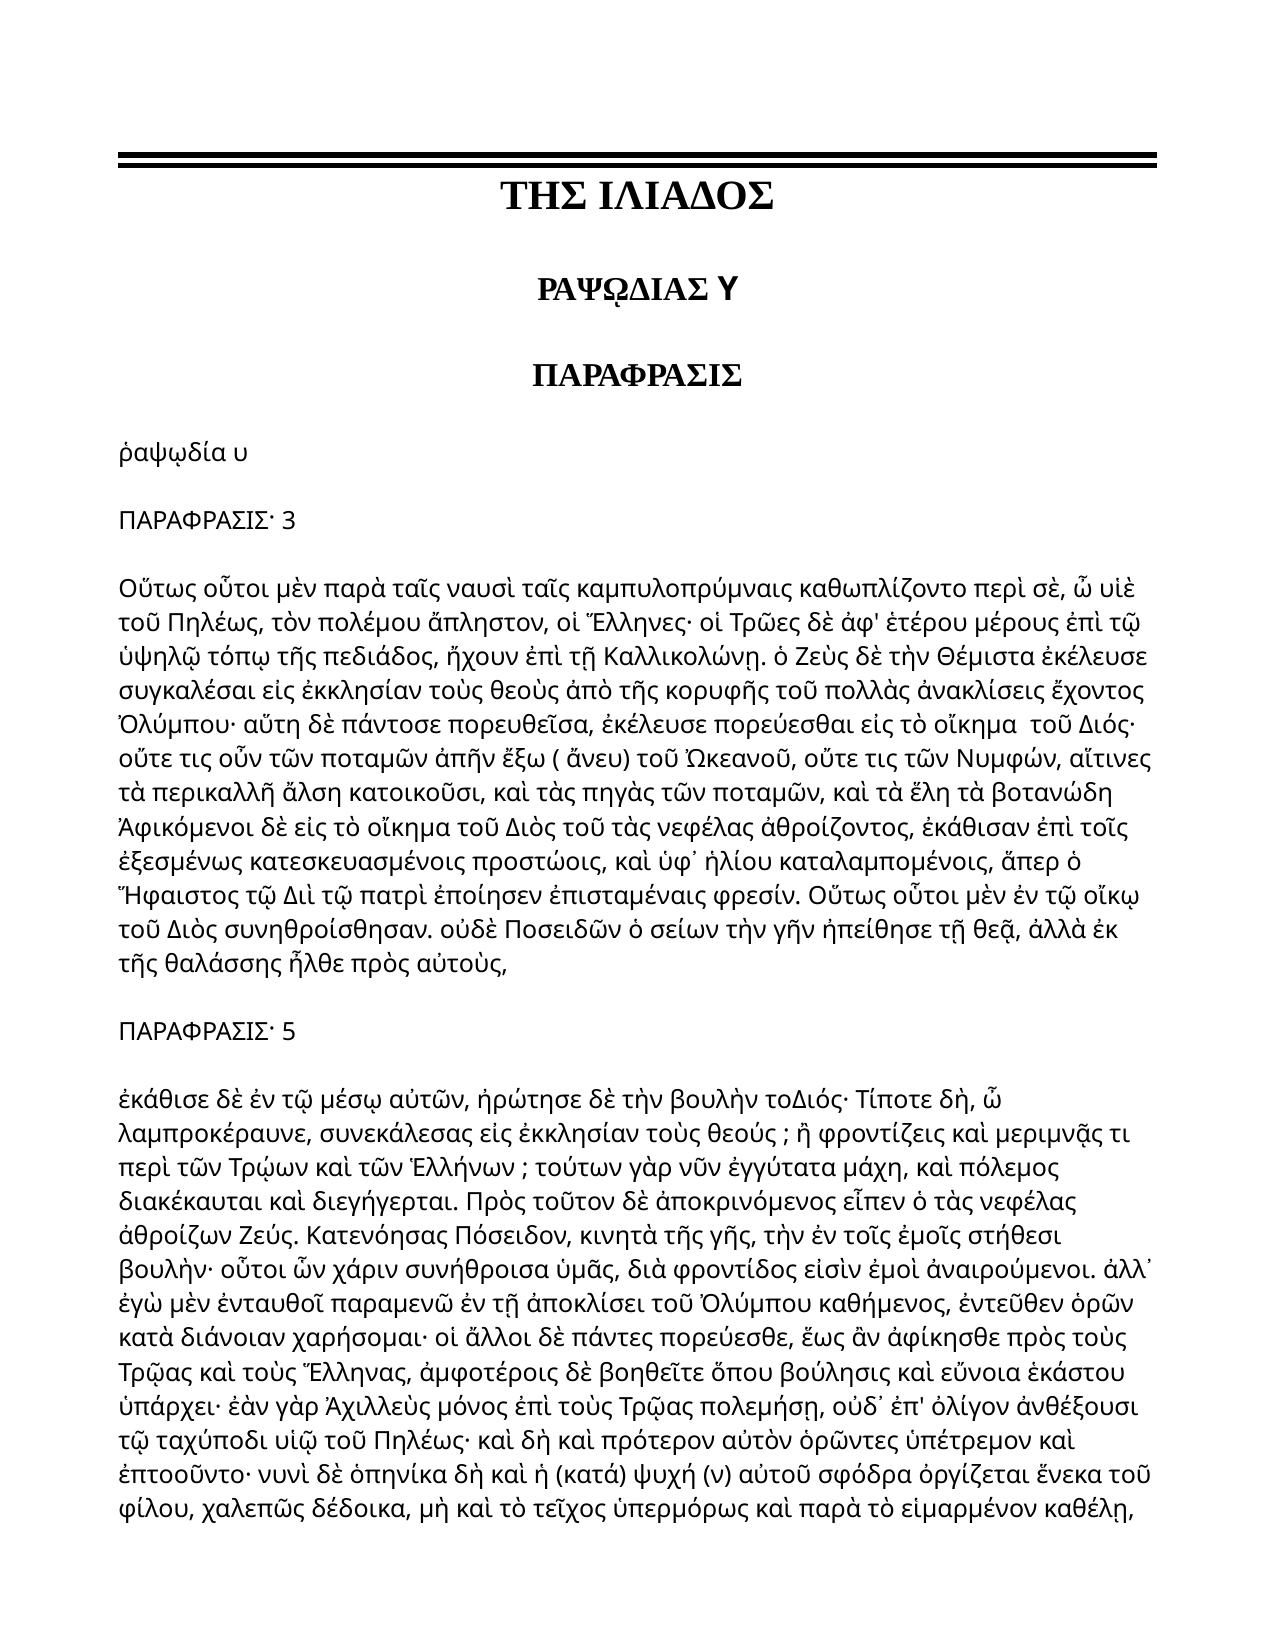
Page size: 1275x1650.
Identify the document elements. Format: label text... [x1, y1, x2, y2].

table_header [118, 158, 1157, 163]
text ΠΑΡΑΦΡΑΣΙΣ· 5 [118, 1013, 1157, 1048]
text ΠΑΡΑΦΡΑΣΙΣ· 3 [118, 503, 1157, 537]
text ἐκάθισε δὲ ἐν τῷ μέσῳ αὐτῶν, ἠρώτησε δὲ τὴν βουλὴν τοΔιός· Τίποτε δὴ, ὦ λαμπροκέραυνε, συνεκάλεσας εἰς ἐκκλησίαν τοὺς θεούς ; ἢ φροντίζεις καὶ μεριμνᾷς τι περὶ τῶν Τρῴων καὶ τῶν Ἑλλήνων ; τούτων γὰρ νῦν ἐγγύτατα μάχη, καὶ πόλεμος διακέκαυται καὶ διεγήγερται. Πρὸς τοῦτον δὲ ἀποκρινόμενος εἶπεν ὁ τὰς νεφέλας ἀθροίζων Ζεύς. Κατενόησας Πόσειδον, κινητὰ τῆς γῆς, τὴν ἐν τοῖς ἐμοῖς στήθεσι βουλὴν· οὗτοι ὧν χάριν συνήθροισα ὑμᾶς, διὰ φροντίδος εἰσὶν ἐμοὶ ἀναιρούμενοι. ἀλλ᾽ ἐγὼ μὲν ἐνταυθοῖ παραμενῶ ἐν τῇ ἀποκλίσει τοῦ Ὀλύμπου καθήμενος, ἐντεῦθεν ὁρῶν κατὰ διάνοιαν χαρήσομαι· οἱ ἄλλοι δὲ πάντες πορεύεσθε, ἕως ἂν ἀφίκησθε πρὸς τοὺς Τρῷας καὶ τοὺς Ἕλληνας, ἀμφοτέροις δὲ βοηθεῖτε ὅπου βούλησις καὶ εὔνοια ἑκάστου ὑπάρχει· ἐὰν γὰρ Ἀχιλλεὺς μόνος ἐπὶ τοὺς Τρῷας πολεμήσῃ, οὐδ᾽ ἐπ' ὀλίγον ἀνθέξουσι τῷ ταχύποδι υἱῷ τοῦ Πηλέως· καὶ δὴ καὶ πρότερον αὐτὸν ὁρῶντες ὑπέτρεμον καὶ ἐπτοοῦντο· νυνὶ δὲ ὁπηνίκα δὴ καὶ ἡ (κατά) ψυχή (ν) αὐτοῦ σφόδρα ὀργίζεται ἕνεκα τοῦ φίλου, χαλεπῶς δέδοικα, μὴ καὶ τὸ τεῖχος ὑπερμόρως καὶ παρὰ τὸ εἱμαρμένον καθέλῃ, [118, 1082, 1157, 1524]
text ῥαψῳδία υ [118, 434, 1157, 468]
text Οὕτως οὗτοι μὲν παρὰ ταῖς ναυσὶ ταῖς καμπυλοπρύμναις καθωπλίζοντο περὶ σὲ, ὦ υἱὲ τοῦ Πηλέως, τὸν πολέμου ἄπληστον, οἱ Ἕλληνες· οἱ Τρῶες δὲ ἀφ' ἑτέρου μέρους ἐπὶ τῷ ὑψηλῷ τόπῳ τῆς πεδιάδος, ἤχουν ἐπὶ τῇ Καλλικολώνῃ. ὁ Ζεὺς δὲ τὴν Θέμιστα ἐκέλευσε συγκαλέσαι εἰς ἐκκλησίαν τοὺς θεοὺς ἀπὸ τῆς κορυφῆς τοῦ πολλὰς ἀνακλίσεις ἔχοντος Ὀλύμπου· αὕτη δὲ πάντοσε πορευθεῖσα, ἐκέλευσε πορεύεσθαι εἰς τὸ οἴκημα τοῦ Διός· οὔτε τις οὖν τῶν ποταμῶν ἀπῆν ἔξω ( ἄνευ) τοῦ Ὠκεανοῦ, οὔτε τις τῶν Νυμφών, αἵτινες τὰ περικαλλῆ ἄλση κατοικοῦσι, καὶ τὰς πηγὰς τῶν ποταμῶν, καὶ τὰ ἕλη τὰ βοτανώδη Ἀφικόμενοι δὲ εἰς τὸ οἴκημα τοῦ Διὸς τοῦ τὰς νεφέλας ἀθροίζοντος, ἐκάθισαν ἐπὶ τοῖς ἐξεσμένως κατεσκευασμένοις προστώοις, καὶ ὑφ᾽ ἡλίου καταλαμπομένοις, ἅπερ ὁ Ἥφαιστος τῷ Διὶ τῷ πατρὶ ἐποίησεν ἐπισταμέναις φρεσίν. Οὕτως οὗτοι μὲν ἐν τῷ οἴκῳ τοῦ Διὸς συνηθροίσθησαν. οὐδὲ Ποσειδῶν ὁ σείων τὴν γῆν ἠπείθησε τῇ θεᾷ, ἀλλὰ ἐκ τῆς θαλάσσης ἦλθε πρὸς αὐτοὺς, [118, 571, 1157, 979]
table_header ΤΗΣ ΙΛΙΑΔΟΣ ΡΑΨῼΔΙΑΣ Υ ΠΑΡΑΦΡΑΣΙΣ [118, 168, 1157, 400]
